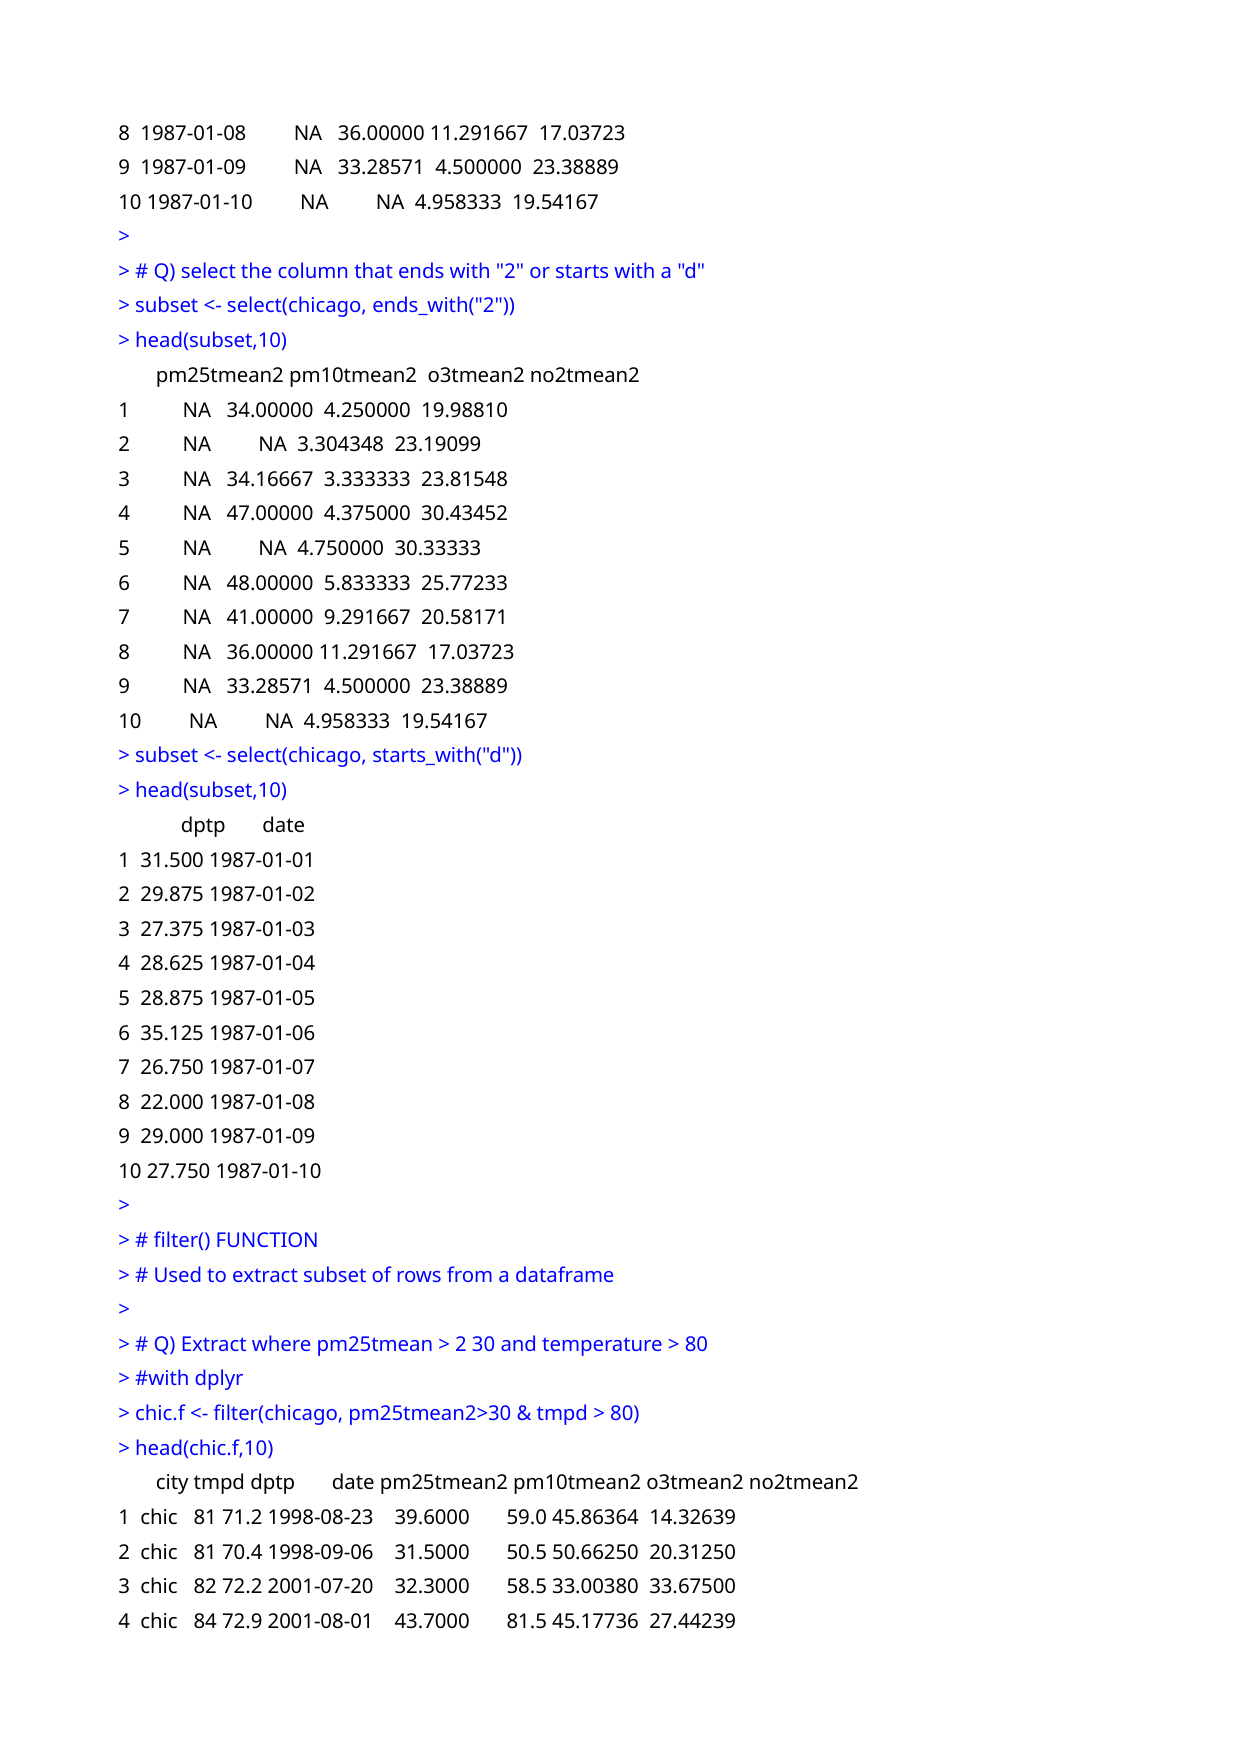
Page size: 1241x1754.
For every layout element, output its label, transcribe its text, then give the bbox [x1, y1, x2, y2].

text 8 NA 36.00000 11.291667 17.03723 [118, 637, 1122, 665]
text 1 chic 81 71.2 1998-08-23 39.6000 59.0 45.86364 14.32639 [118, 1503, 1122, 1530]
text > subset <- select(chicago, ends_with("2")) [118, 291, 1122, 319]
text 8 22.000 1987-01-08 [118, 1087, 1122, 1115]
text 3 NA 34.16667 3.333333 23.81548 [118, 464, 1122, 492]
text 10 1987-01-10 NA NA 4.958333 19.54167 [118, 187, 1122, 215]
text > # filter() FUNCTION [118, 1226, 1122, 1253]
text 1 31.500 1987-01-01 [118, 845, 1122, 873]
text > subset <- select(chicago, starts_with("d")) [118, 741, 1122, 769]
text 8 1987-01-08 NA 36.00000 11.291667 17.03723 [118, 118, 1122, 146]
text 7 NA 41.00000 9.291667 20.58171 [118, 603, 1122, 630]
text city tmpd dptp date pm25tmean2 pm10tmean2 o3tmean2 no2tmean2 [118, 1468, 1122, 1496]
text 4 chic 84 72.9 2001-08-01 43.7000 81.5 45.17736 27.44239 [118, 1606, 1122, 1634]
text 2 NA NA 3.304348 23.19099 [118, 430, 1122, 457]
text 9 29.000 1987-01-09 [118, 1122, 1122, 1149]
text 5 28.875 1987-01-05 [118, 983, 1122, 1011]
text > # Q) Extract where pm25tmean > 2 30 and temperature > 80 [118, 1329, 1122, 1357]
text 1 NA 34.00000 4.250000 19.98810 [118, 395, 1122, 423]
text > chic.f <- filter(chicago, pm25tmean2>30 & tmpd > 80) [118, 1398, 1122, 1426]
text > # Q) select the column that ends with "2" or starts with a "d" [118, 256, 1122, 284]
text 3 chic 82 72.2 2001-07-20 32.3000 58.5 33.00380 33.67500 [118, 1572, 1122, 1599]
text > [118, 222, 1122, 249]
text > # Used to extract subset of rows from a dataframe [118, 1260, 1122, 1288]
text dptp date [118, 810, 1122, 838]
text 4 NA 47.00000 4.375000 30.43452 [118, 499, 1122, 527]
text 2 29.875 1987-01-02 [118, 880, 1122, 907]
text 10 NA NA 4.958333 19.54167 [118, 706, 1122, 734]
text > [118, 1191, 1122, 1219]
text 2 chic 81 70.4 1998-09-06 31.5000 50.5 50.66250 20.31250 [118, 1537, 1122, 1565]
text > #with dplyr [118, 1364, 1122, 1392]
text 3 27.375 1987-01-03 [118, 914, 1122, 942]
text pm25tmean2 pm10tmean2 o3tmean2 no2tmean2 [118, 360, 1122, 388]
text 6 NA 48.00000 5.833333 25.77233 [118, 568, 1122, 596]
text 5 NA NA 4.750000 30.33333 [118, 533, 1122, 561]
text > [118, 1295, 1122, 1322]
text 7 26.750 1987-01-07 [118, 1053, 1122, 1080]
text 4 28.625 1987-01-04 [118, 949, 1122, 977]
text 9 NA 33.28571 4.500000 23.38889 [118, 672, 1122, 699]
text 6 35.125 1987-01-06 [118, 1018, 1122, 1046]
text > head(chic.f,10) [118, 1433, 1122, 1461]
text > head(subset,10) [118, 776, 1122, 803]
text > head(subset,10) [118, 326, 1122, 353]
text 10 27.750 1987-01-10 [118, 1156, 1122, 1184]
text 9 1987-01-09 NA 33.28571 4.500000 23.38889 [118, 153, 1122, 180]
